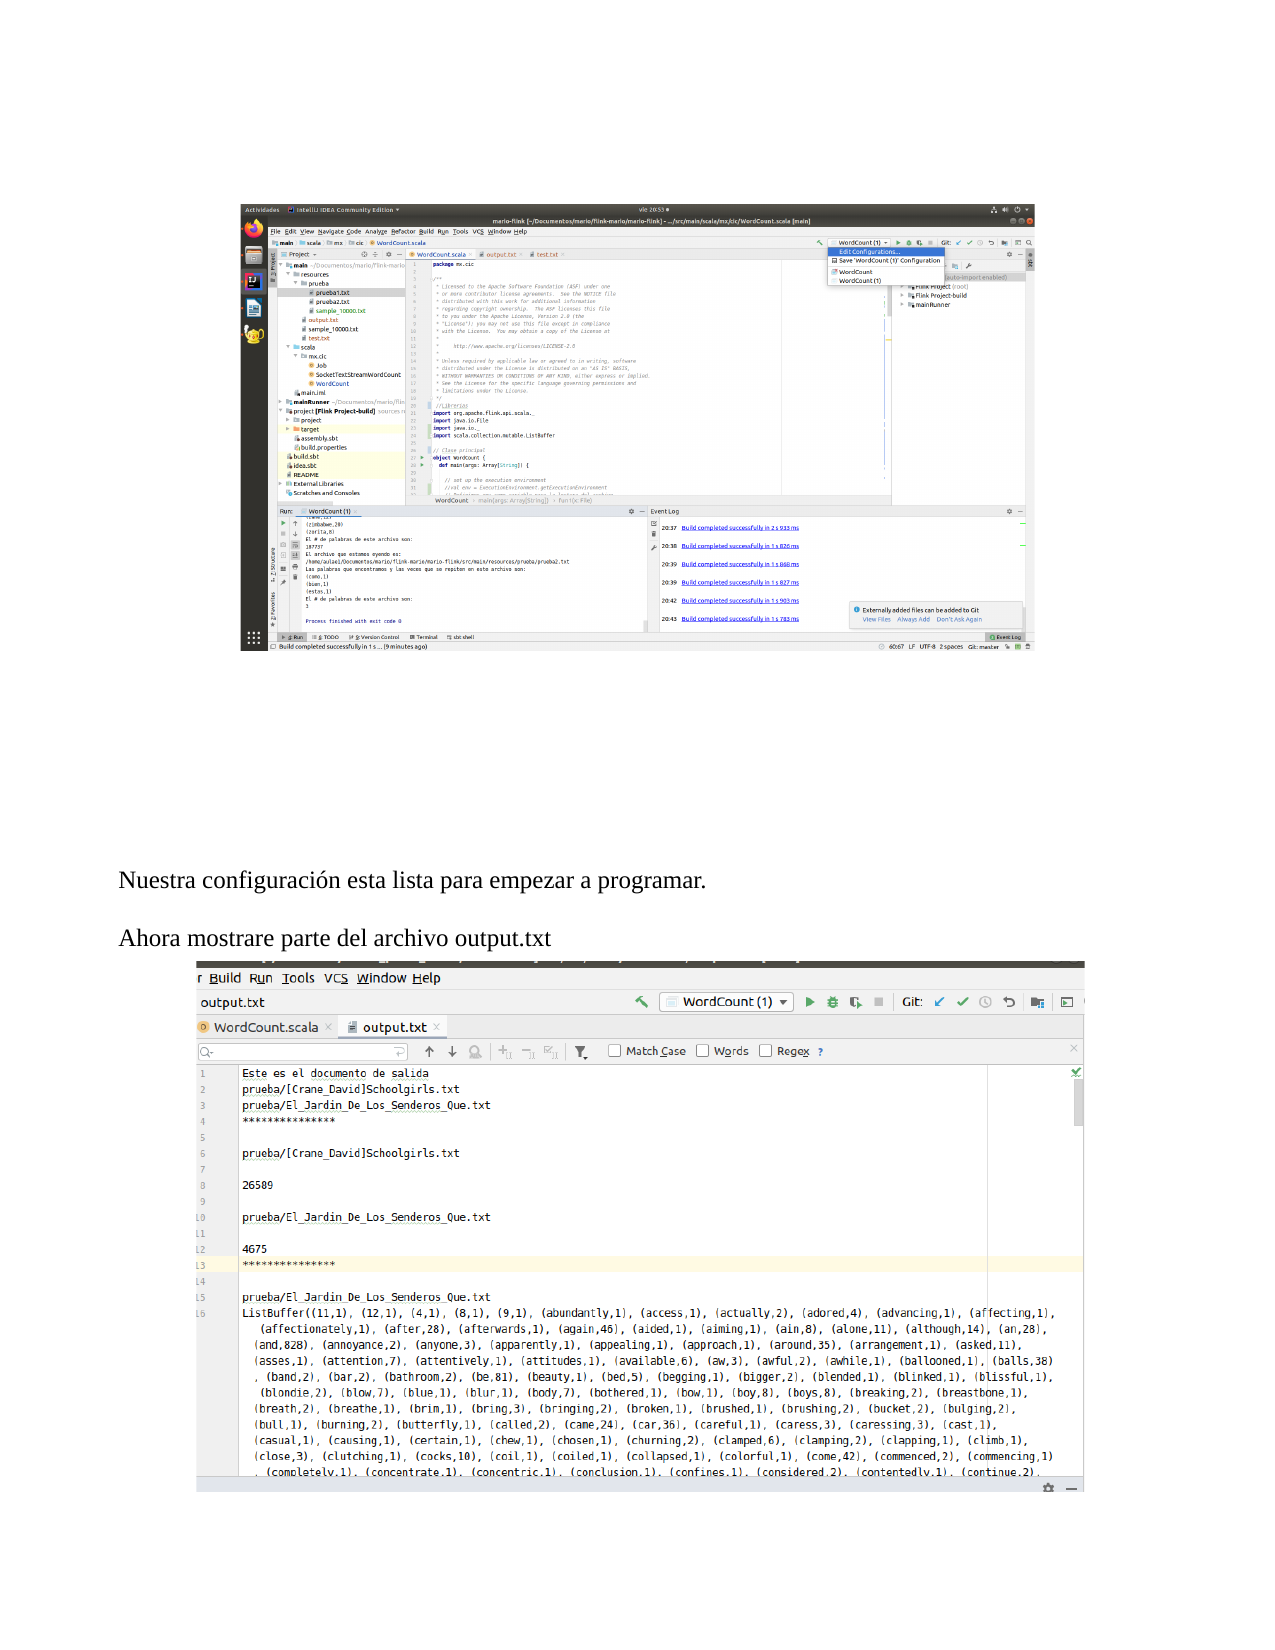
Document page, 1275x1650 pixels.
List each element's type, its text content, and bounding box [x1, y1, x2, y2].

text Ahora mostrare parte del archivo output.txt [118, 923, 1157, 952]
text Nuestra configuración esta lista para empezar a programar. [118, 866, 1157, 894]
picture [240, 204, 1035, 651]
picture [196, 961, 484, 1492]
